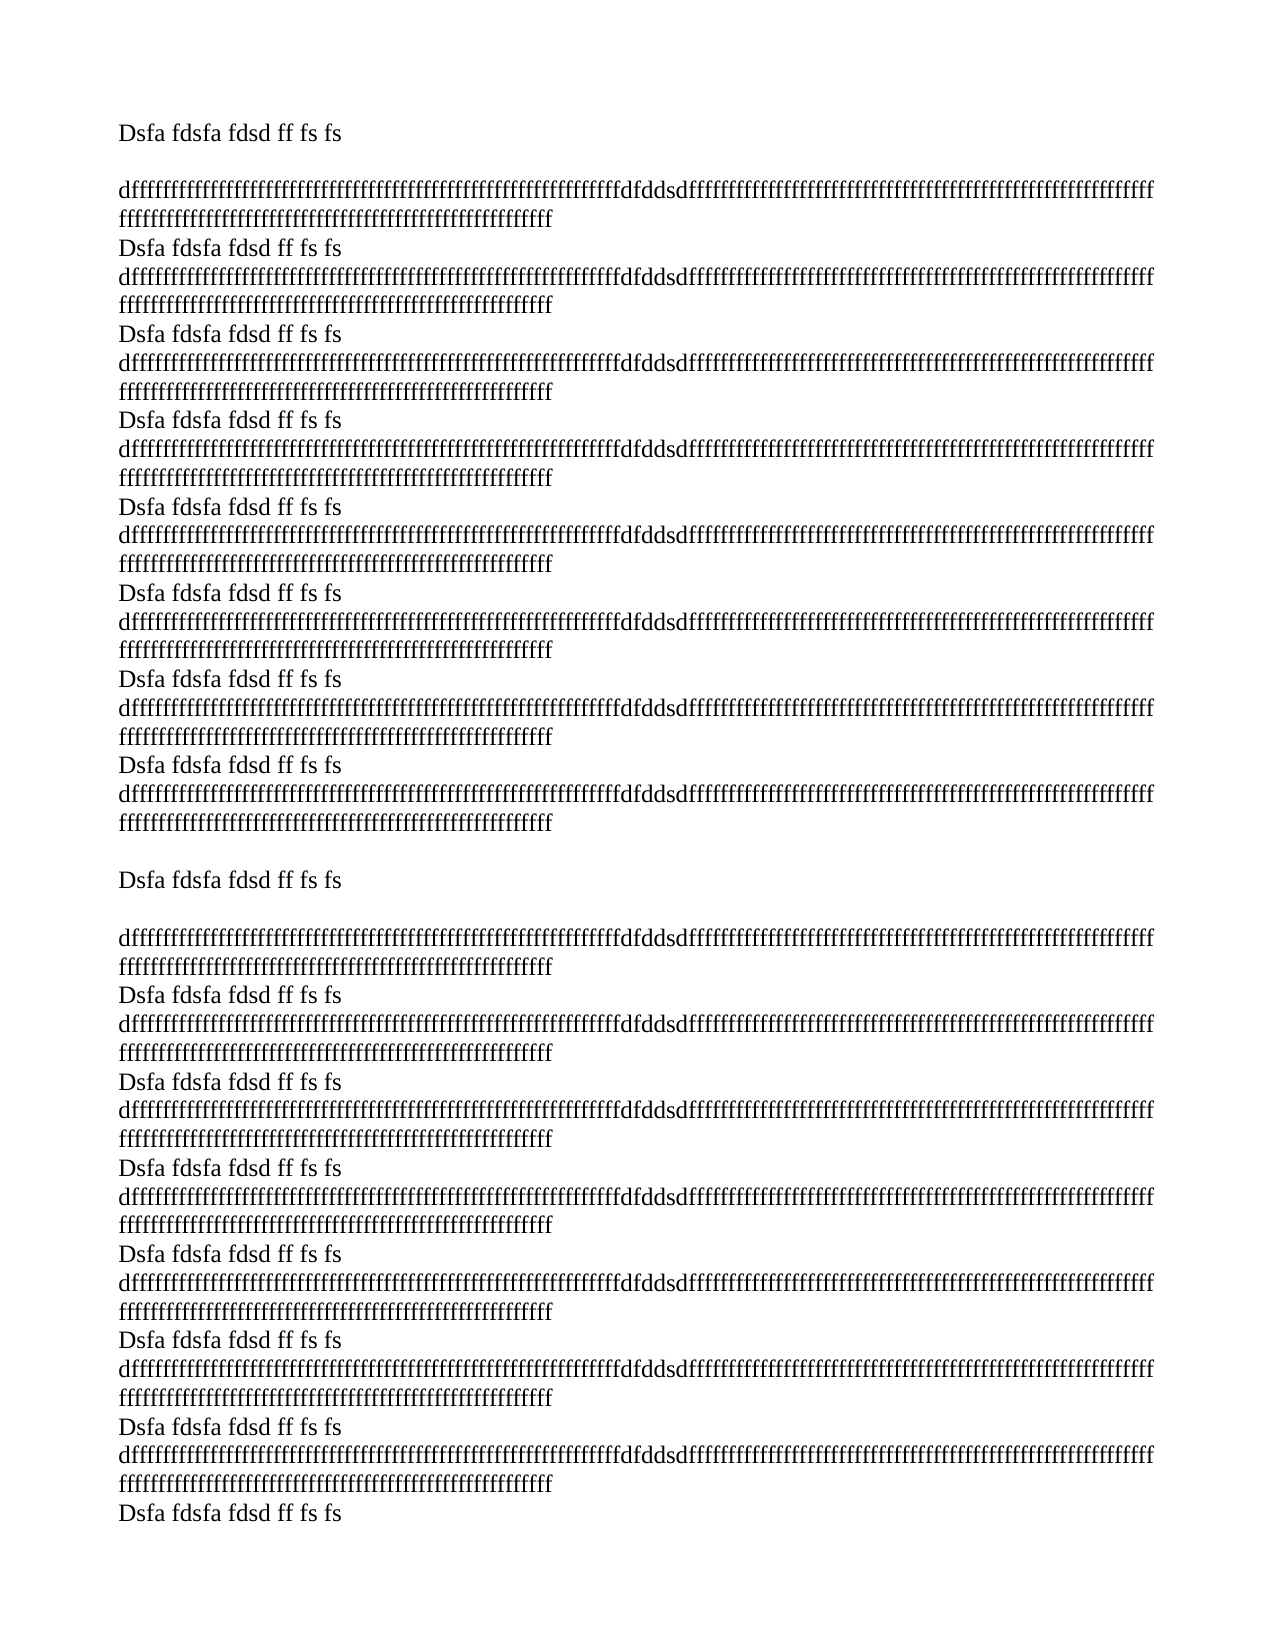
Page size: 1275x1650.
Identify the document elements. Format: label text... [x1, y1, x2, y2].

text Dsfa fdsfa fdsd ff fs fs dffffffffffffffffffffffffffffffffffffffffffffffffffffffffffffffdfddsdffffffffffffffffffffffffffffffffffffffffffffffffffffffffffffffffffffffffffffffffffffffffffffffffffffffffffffffffff [118, 233, 1157, 319]
text Dsfa fdsfa fdsd ff fs fs dffffffffffffffffffffffffffffffffffffffffffffffffffffffffffffffdfddsdffffffffffffffffffffffffffffffffffffffffffffffffffffffffffffffffffffffffffffffffffffffffffffffffffffffffffffffffff [118, 492, 1157, 578]
text Dsfa fdsfa fdsd ff fs fs dffffffffffffffffffffffffffffffffffffffffffffffffffffffffffffffdfddsdffffffffffffffffffffffffffffffffffffffffffffffffffffffffffffffffffffffffffffffffffffffffffffffffffffffffffffffffff [118, 664, 1157, 751]
text Dsfa fdsfa fdsd ff fs fs dffffffffffffffffffffffffffffffffffffffffffffffffffffffffffffffdfddsdffffffffffffffffffffffffffffffffffffffffffffffffffffffffffffffffffffffffffffffffffffffffffffffffffffffffffffffffff [118, 319, 1157, 406]
text Dsfa fdsfa fdsd ff fs fs [118, 1498, 1157, 1527]
text Dsfa fdsfa fdsd ff fs fs dffffffffffffffffffffffffffffffffffffffffffffffffffffffffffffffdfddsdffffffffffffffffffffffffffffffffffffffffffffffffffffffffffffffffffffffffffffffffffffffffffffffffffffffffffffffffff [118, 751, 1157, 837]
text Dsfa fdsfa fdsd ff fs fs dffffffffffffffffffffffffffffffffffffffffffffffffffffffffffffffdfddsdffffffffffffffffffffffffffffffffffffffffffffffffffffffffffffffffffffffffffffffffffffffffffffffffffffffffffffffffff [118, 1153, 1157, 1239]
text Dsfa fdsfa fdsd ff fs fs dffffffffffffffffffffffffffffffffffffffffffffffffffffffffffffffdfddsdffffffffffffffffffffffffffffffffffffffffffffffffffffffffffffffffffffffffffffffffffffffffffffffffffffffffffffffffff [118, 1326, 1157, 1412]
text Dsfa fdsfa fdsd ff fs fs dffffffffffffffffffffffffffffffffffffffffffffffffffffffffffffffdfddsdffffffffffffffffffffffffffffffffffffffffffffffffffffffffffffffffffffffffffffffffffffffffffffffffffffffffffffffffff [118, 1067, 1157, 1153]
text Dsfa fdsfa fdsd ff fs fs [118, 118, 1157, 147]
text Dsfa fdsfa fdsd ff fs fs dffffffffffffffffffffffffffffffffffffffffffffffffffffffffffffffdfddsdffffffffffffffffffffffffffffffffffffffffffffffffffffffffffffffffffffffffffffffffffffffffffffffffffffffffffffffffff [118, 981, 1157, 1067]
text dffffffffffffffffffffffffffffffffffffffffffffffffffffffffffffffdfddsdffffffffffffffffffffffffffffffffffffffffffffffffffffffffffffffffffffffffffffffffffffffffffffffffffffffffffffffffff [118, 147, 1157, 233]
text Dsfa fdsfa fdsd ff fs fs [118, 866, 1157, 894]
text Dsfa fdsfa fdsd ff fs fs dffffffffffffffffffffffffffffffffffffffffffffffffffffffffffffffdfddsdffffffffffffffffffffffffffffffffffffffffffffffffffffffffffffffffffffffffffffffffffffffffffffffffffffffffffffffffff [118, 1239, 1157, 1326]
text Dsfa fdsfa fdsd ff fs fs dffffffffffffffffffffffffffffffffffffffffffffffffffffffffffffffdfddsdffffffffffffffffffffffffffffffffffffffffffffffffffffffffffffffffffffffffffffffffffffffffffffffffffffffffffffffffff [118, 1412, 1157, 1498]
text Dsfa fdsfa fdsd ff fs fs dffffffffffffffffffffffffffffffffffffffffffffffffffffffffffffffdfddsdffffffffffffffffffffffffffffffffffffffffffffffffffffffffffffffffffffffffffffffffffffffffffffffffffffffffffffffffff [118, 406, 1157, 492]
text dffffffffffffffffffffffffffffffffffffffffffffffffffffffffffffffdfddsdffffffffffffffffffffffffffffffffffffffffffffffffffffffffffffffffffffffffffffffffffffffffffffffffffffffffffffffffff [118, 894, 1157, 981]
text Dsfa fdsfa fdsd ff fs fs dffffffffffffffffffffffffffffffffffffffffffffffffffffffffffffffdfddsdffffffffffffffffffffffffffffffffffffffffffffffffffffffffffffffffffffffffffffffffffffffffffffffffffffffffffffffffff [118, 578, 1157, 664]
